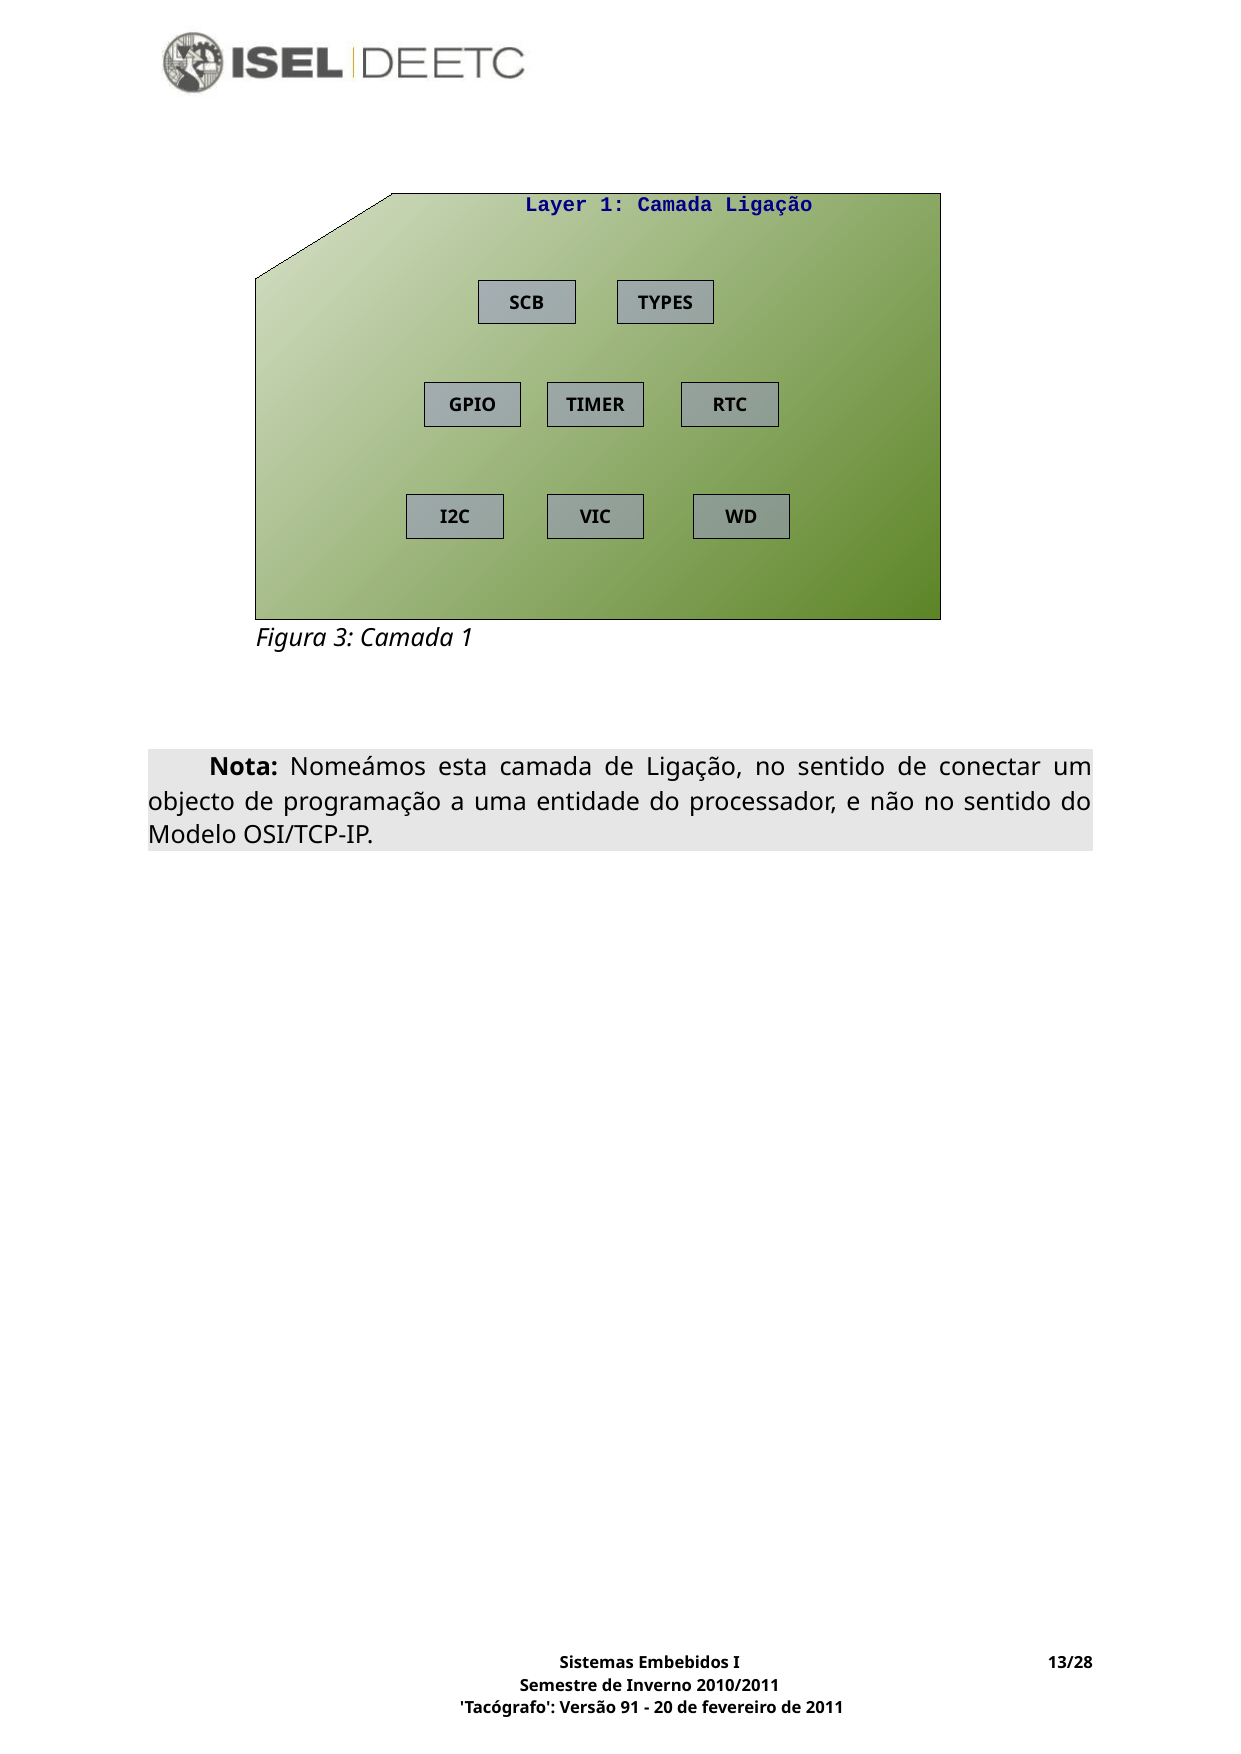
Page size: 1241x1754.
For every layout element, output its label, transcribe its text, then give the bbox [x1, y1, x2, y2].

text Nota: Nomeámos esta camada de Ligação, no sentido de conectar um objecto de programação a uma entidade do processador, e não no sentido do Modelo OSI/TCP-IP. [148, 749, 1093, 851]
text Figura 3: Camada 1 [256, 620, 941, 653]
text [256, 206, 370, 277]
picture [153, 17, 555, 118]
